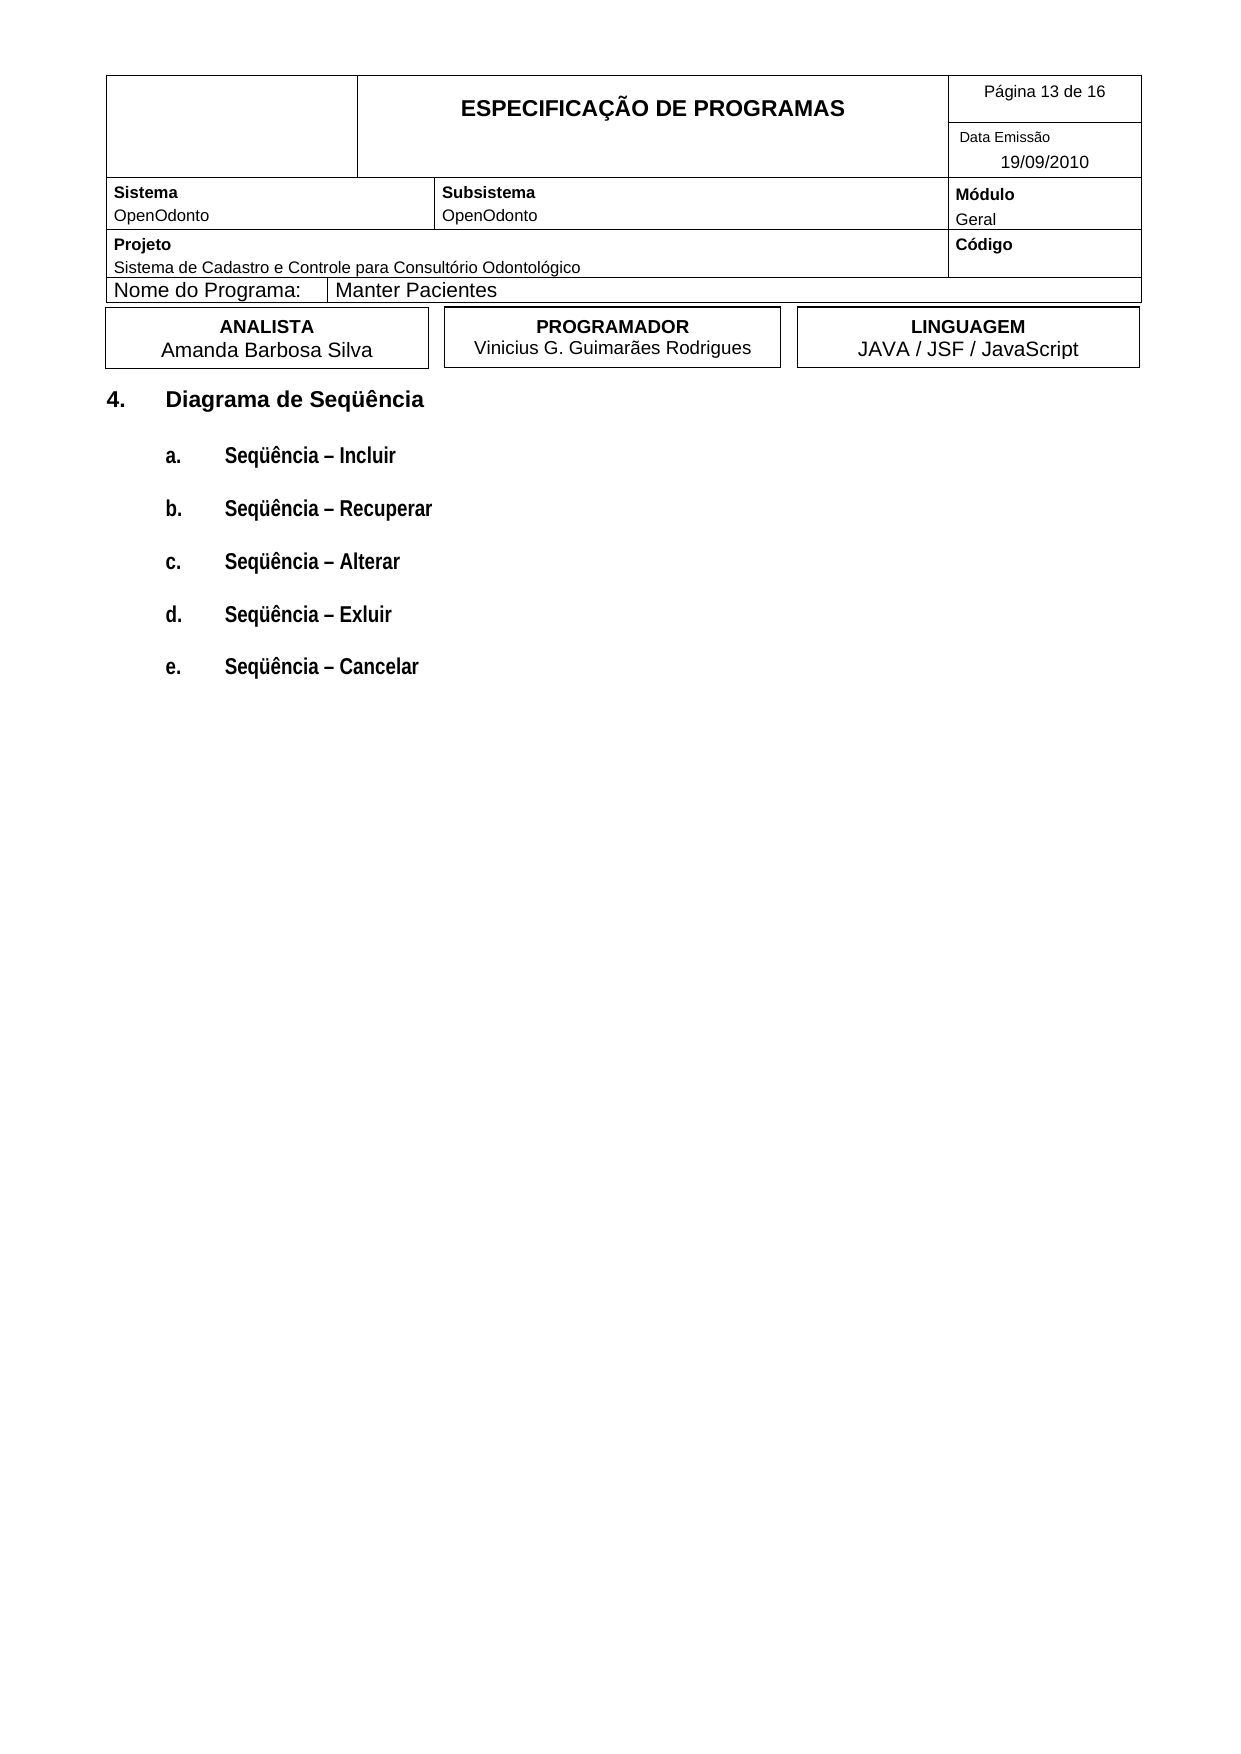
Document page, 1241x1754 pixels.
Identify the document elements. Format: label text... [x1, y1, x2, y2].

subtitle Seqüência – Incluir [165, 442, 1151, 469]
subtitle Seqüência – Recuperar [165, 495, 1151, 521]
subtitle Seqüência – Exluir [165, 601, 1151, 627]
subtitle Diagrama de Seqüência [106, 386, 1151, 412]
subtitle Seqüência – Alterar [165, 548, 1151, 574]
subtitle Seqüência – Cancelar [165, 653, 1151, 679]
